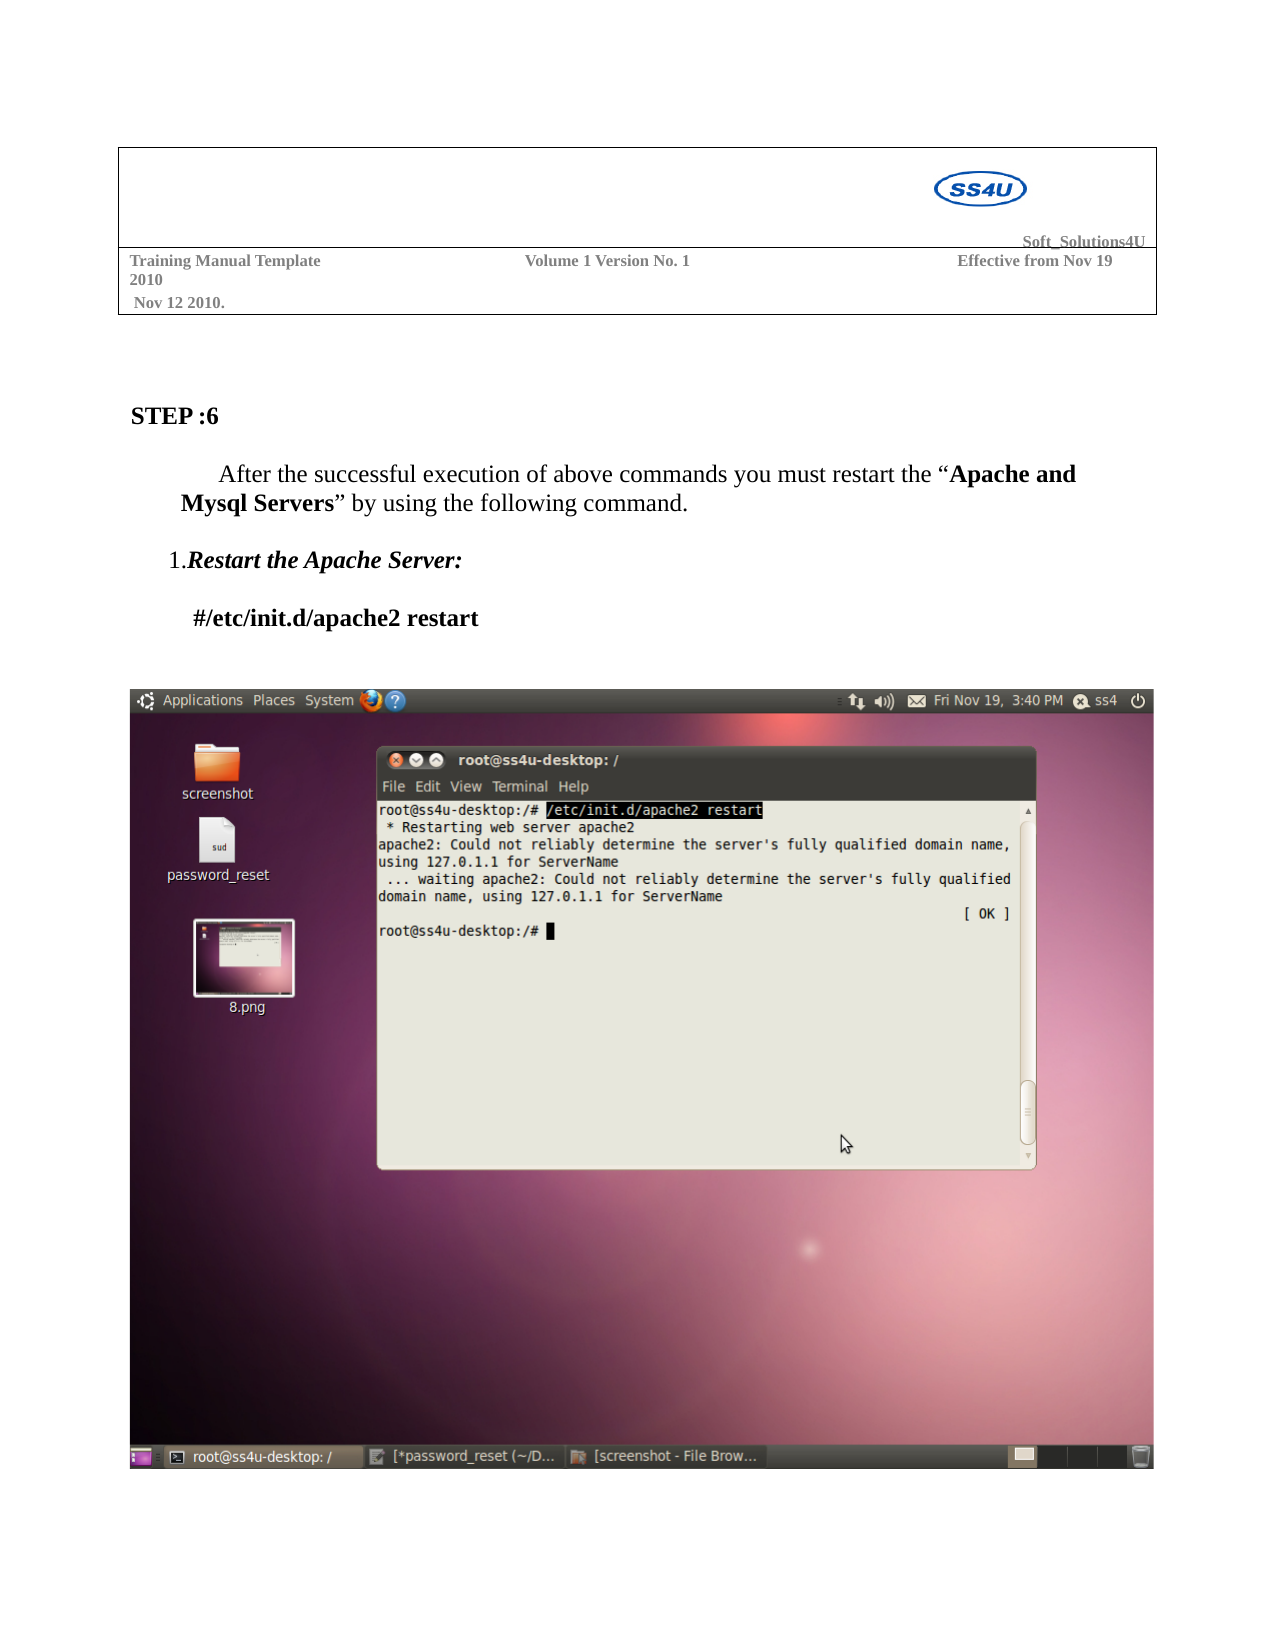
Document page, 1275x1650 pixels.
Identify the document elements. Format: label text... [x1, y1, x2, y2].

picture [129, 689, 1154, 1469]
text STEP :6 [118, 401, 1157, 430]
table_cell Training Manual Template Volume 1 Version No. 1 Effective from Nov 19 2010 Nov 12 2010. [119, 248, 1156, 314]
text 1.Restart the Apache Server: [118, 545, 1157, 574]
text After the successful execution of above commands you must restart the “Apache and [118, 459, 1157, 488]
table_header Soft_Solutions4U Quality System Procedure [119, 148, 1156, 247]
text #/etc/init.d/apache2 restart [118, 603, 1157, 631]
picture [925, 169, 1117, 207]
text Mysql Servers” by using the following command. [118, 488, 1157, 516]
